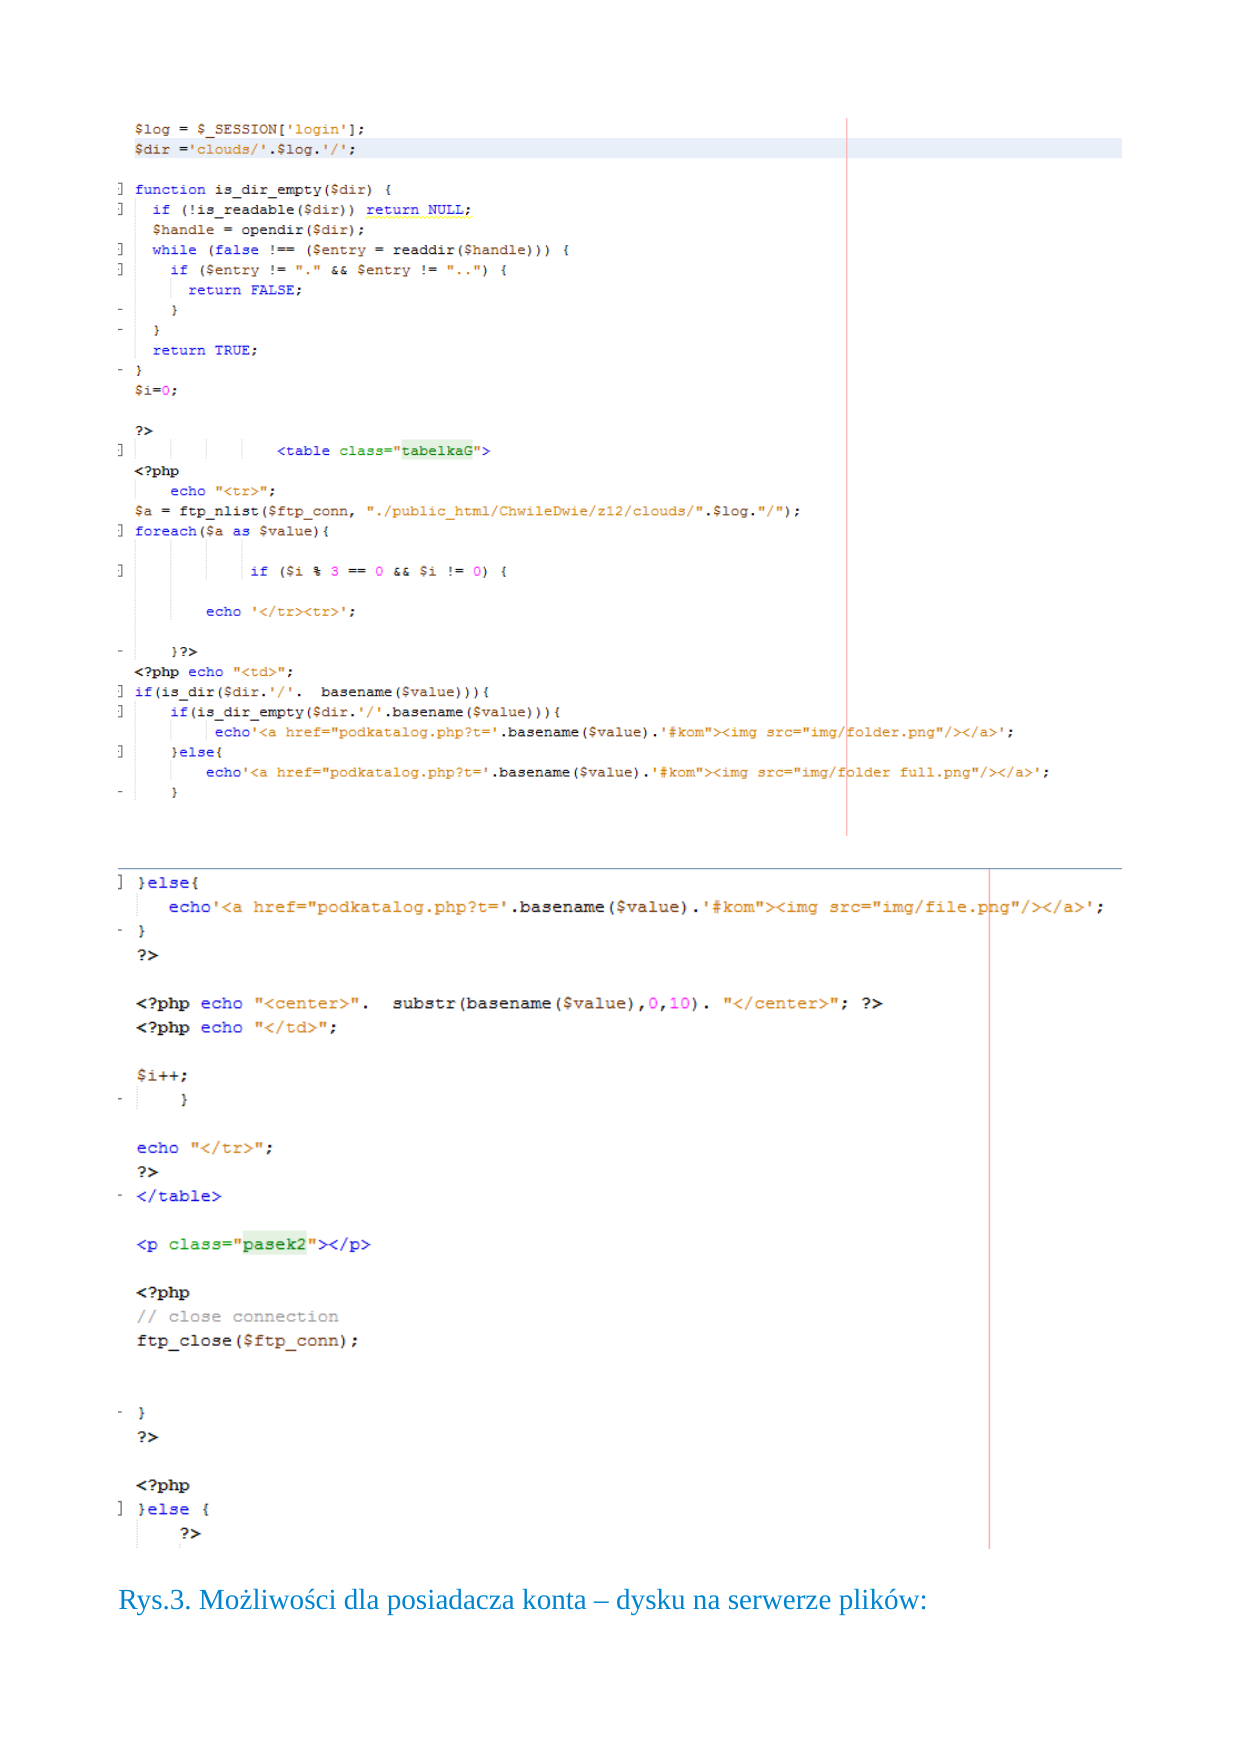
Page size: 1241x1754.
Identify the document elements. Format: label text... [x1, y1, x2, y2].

text Rys.3. Możliwości dla posiadacza konta – dysku na serwerze plików: [118, 1582, 1122, 1616]
